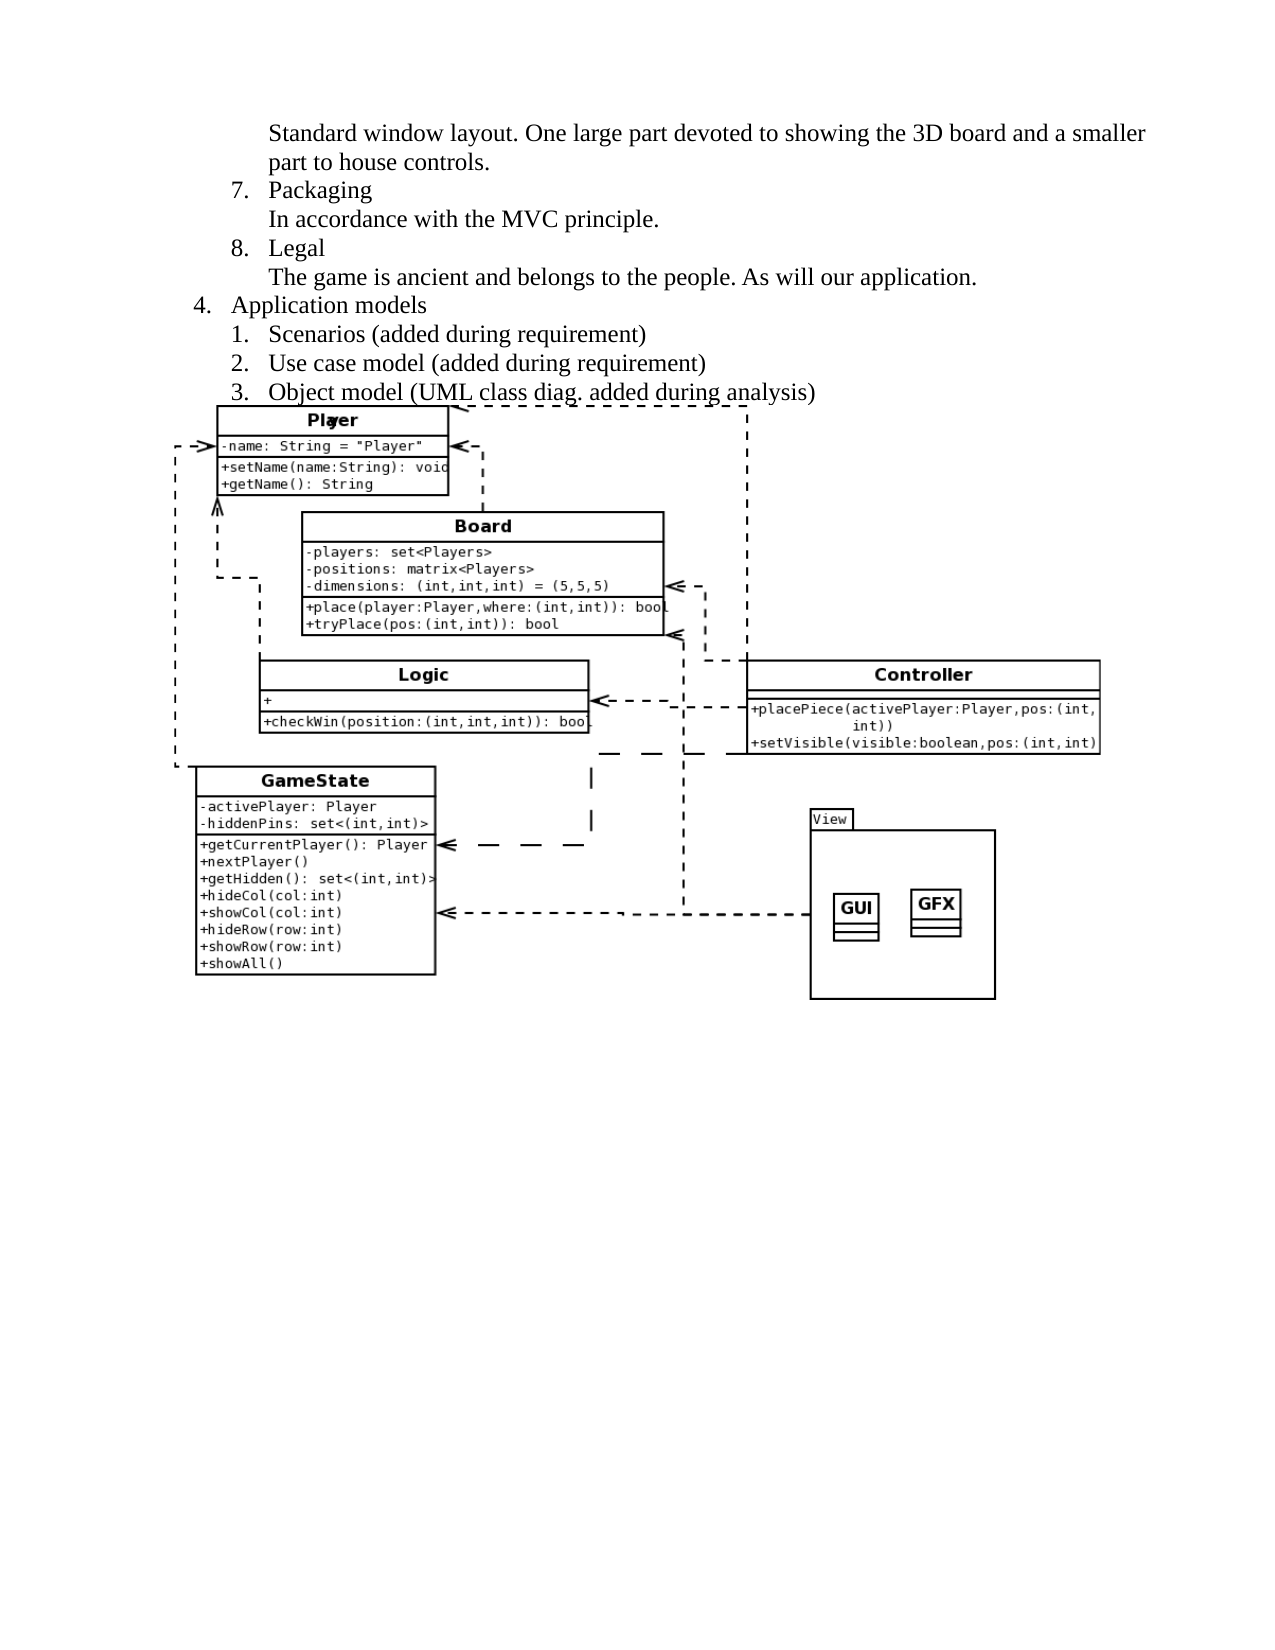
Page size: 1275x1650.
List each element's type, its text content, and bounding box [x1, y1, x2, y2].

list Packaging [231, 176, 1157, 204]
list Legal [231, 233, 1157, 262]
list In accordance with the MVC principle. [231, 204, 1157, 233]
list Use case model (added during requirement) [231, 348, 1157, 377]
list Application models [193, 291, 1157, 319]
list The game is ancient and belongs to the people. As will our application. [231, 262, 1157, 291]
list Standard window layout. One large part devoted to showing the 3D board and a smaller part to house controls. [231, 118, 1157, 176]
list Object model (UML class diag. added during analysis) [231, 377, 1157, 406]
picture [174, 405, 1101, 1000]
list Scenarios (added during requirement) [231, 319, 1157, 348]
